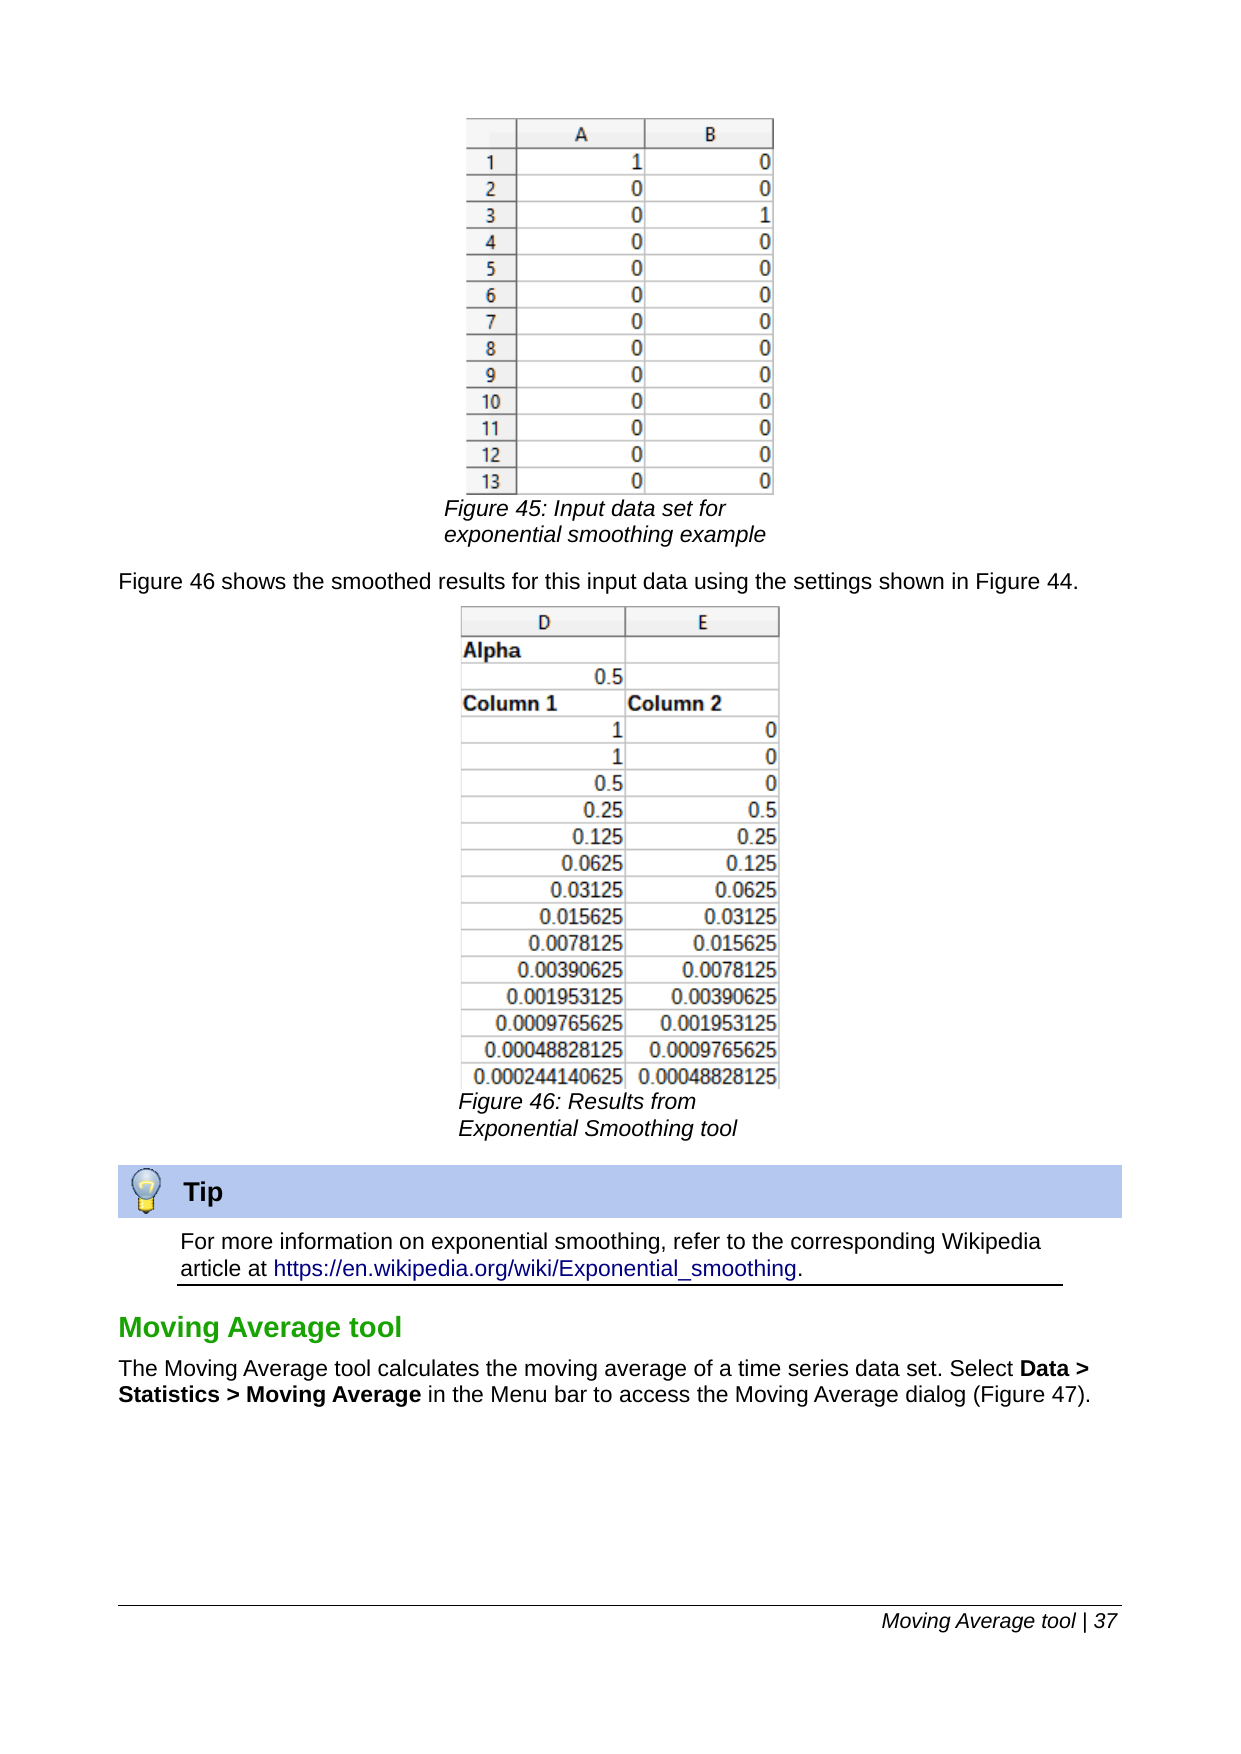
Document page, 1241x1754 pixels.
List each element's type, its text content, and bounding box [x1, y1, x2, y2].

text The Moving Average tool calculates the moving average of a time series data set. Select Data > Statistics > Moving Average in the Menu bar to access the Moving Average dialog (Figure 47). [118, 1355, 1122, 1408]
text Figure 46 shows the smoothed results for this input data using the settings shown in Figure 44. [118, 568, 1122, 594]
text Figure 45: Input data set for exponential smoothing example [444, 118, 796, 548]
picture [119, 1166, 170, 1217]
subtitle Moving Average tool [118, 1309, 1122, 1343]
picture [460, 606, 780, 1089]
text Figure 46: Results from Exponential Smoothing tool [458, 607, 782, 1141]
picture [466, 118, 774, 495]
subtitle Tip [118, 1165, 1122, 1218]
text For more information on exponential smoothing, refer to the corresponding Wikipedia article at https://en.wikipedia.org/wiki/Exponential_smoothing. [177, 1225, 1063, 1284]
